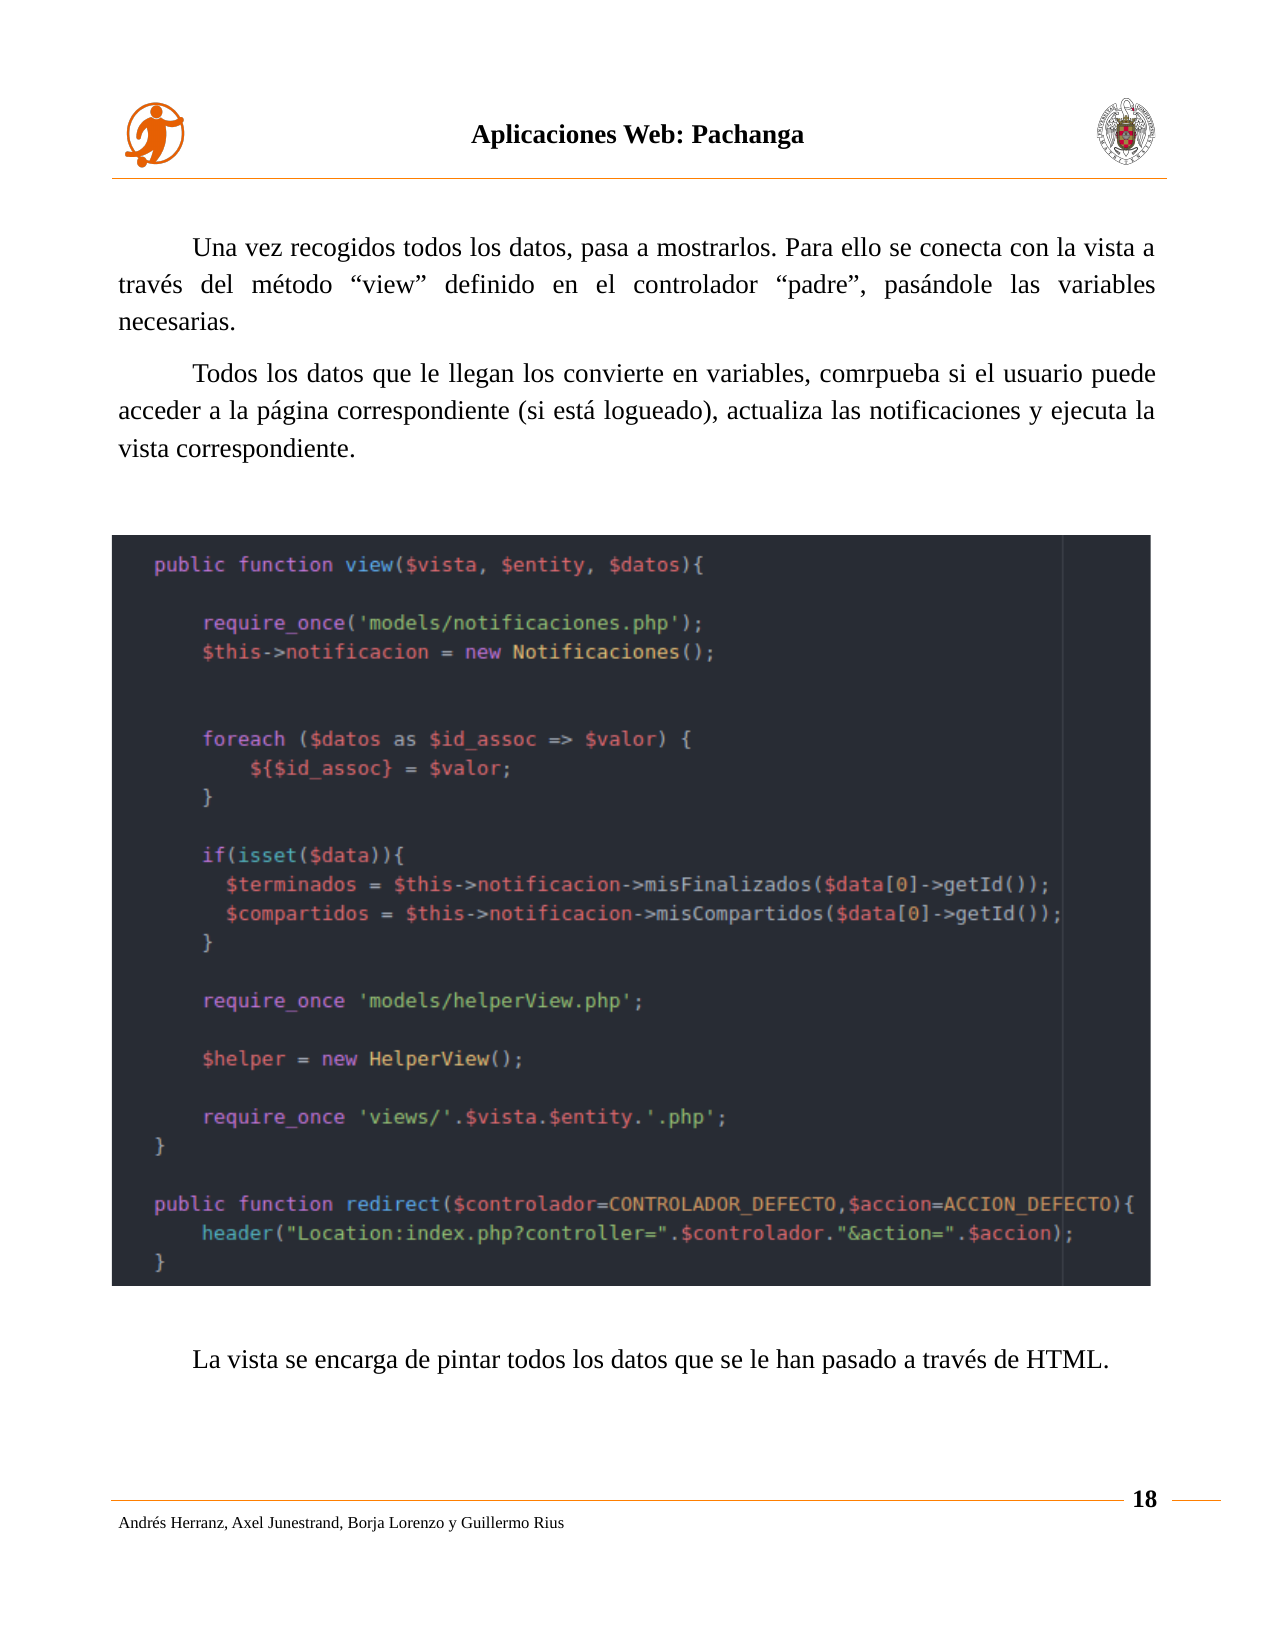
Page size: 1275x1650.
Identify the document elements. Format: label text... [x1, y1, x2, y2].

text La vista se encarga de pintar todos los datos que se le han pasado a través de HTML. [118, 1343, 1157, 1374]
picture [118, 94, 188, 178]
text Todos los datos que le llegan los convierte en variables, comrpueba si el usuario puede acceder a la página correspondiente (si está logueado), actualiza las notificaciones y ejecuta la vista correspondiente. [118, 357, 1157, 463]
picture [111, 535, 1151, 1286]
text Una vez recogidos todos los datos, pasa a mostrarlos. Para ello se conecta con la vista a través del método “view” definido en el controlador “padre”, pasándole las variables necesarias. [118, 231, 1157, 336]
picture [1095, 96, 1157, 167]
